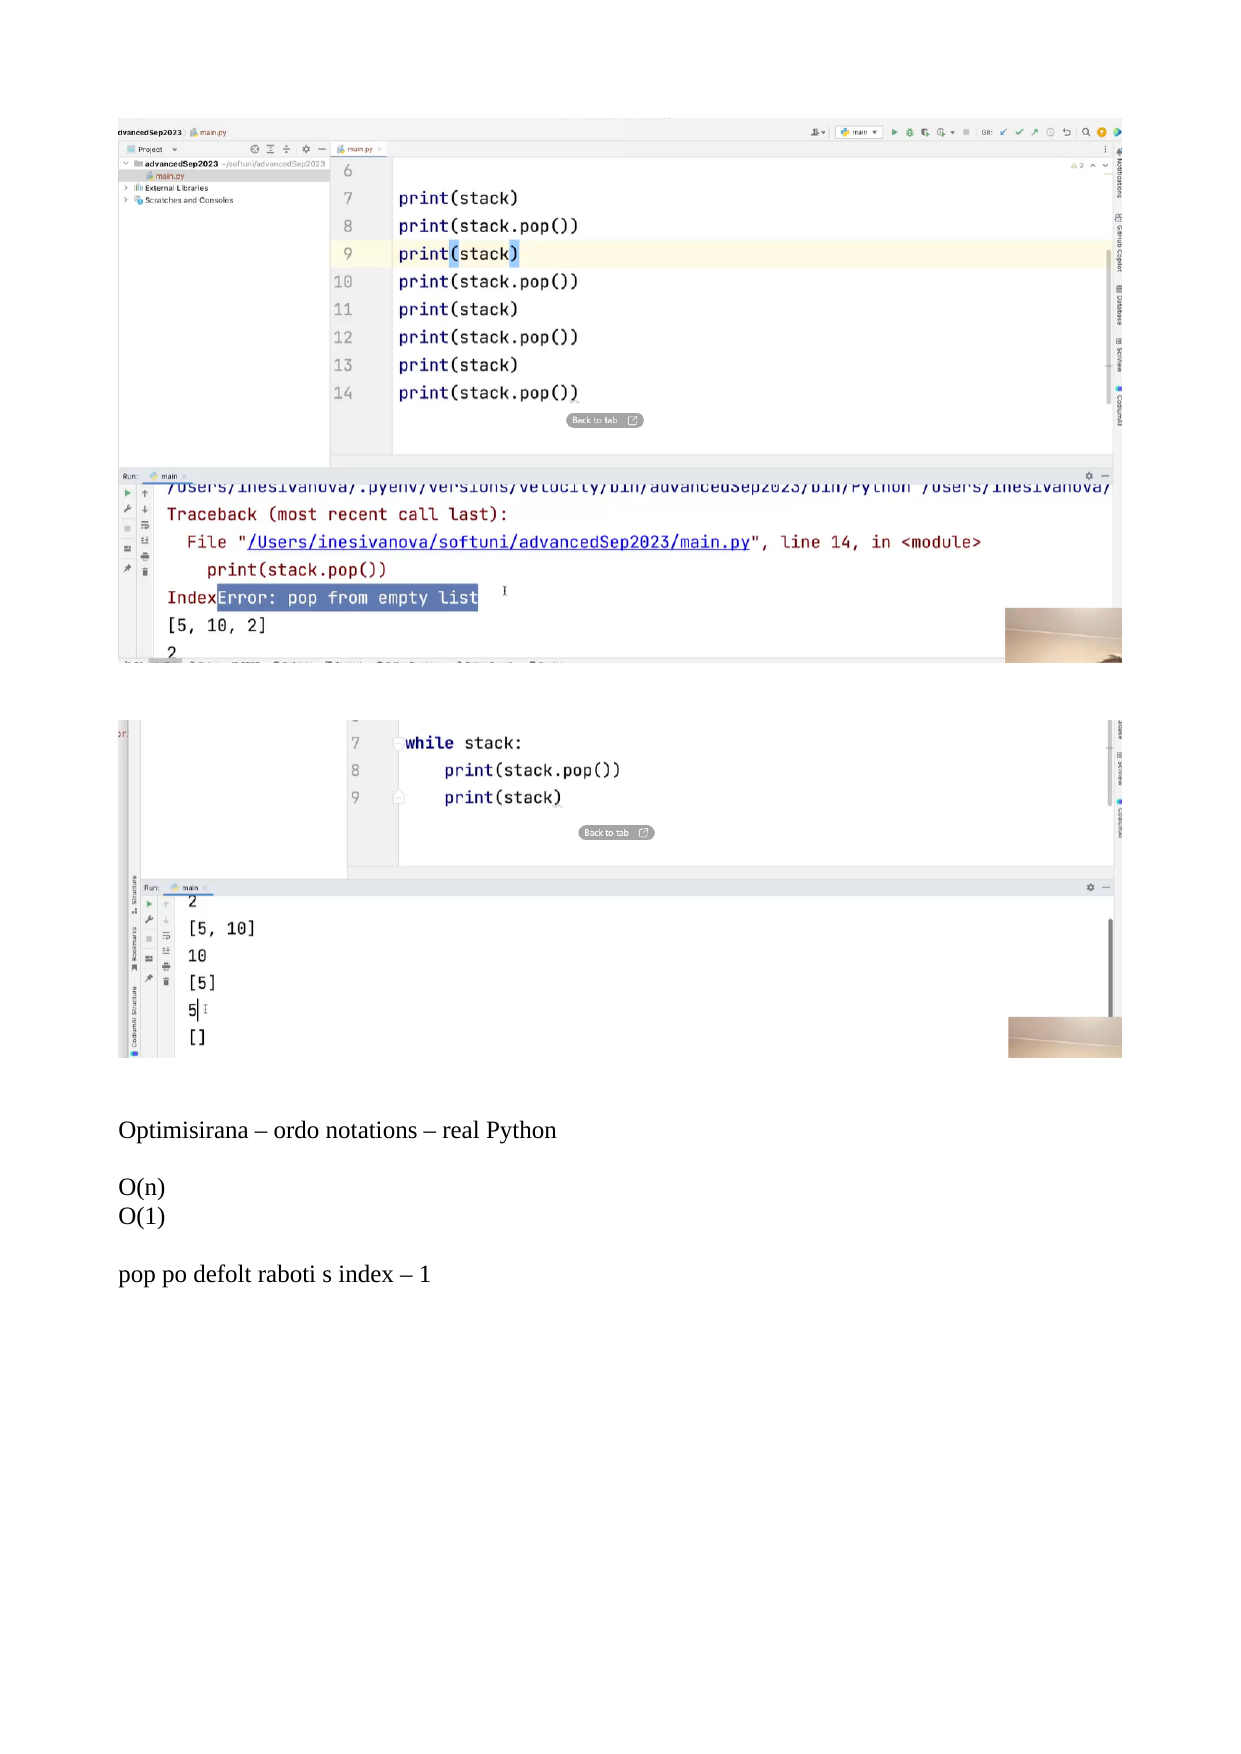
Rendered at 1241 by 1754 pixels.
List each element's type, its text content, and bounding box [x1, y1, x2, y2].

text O(n) [118, 1172, 1122, 1201]
picture [118, 118, 1122, 663]
text pop po defolt raboti s index – 1 [118, 1259, 1122, 1287]
text Optimisirana – ordo notations – real Python [118, 1115, 1122, 1144]
picture [118, 720, 1122, 1058]
text O(1) [118, 1201, 1122, 1230]
